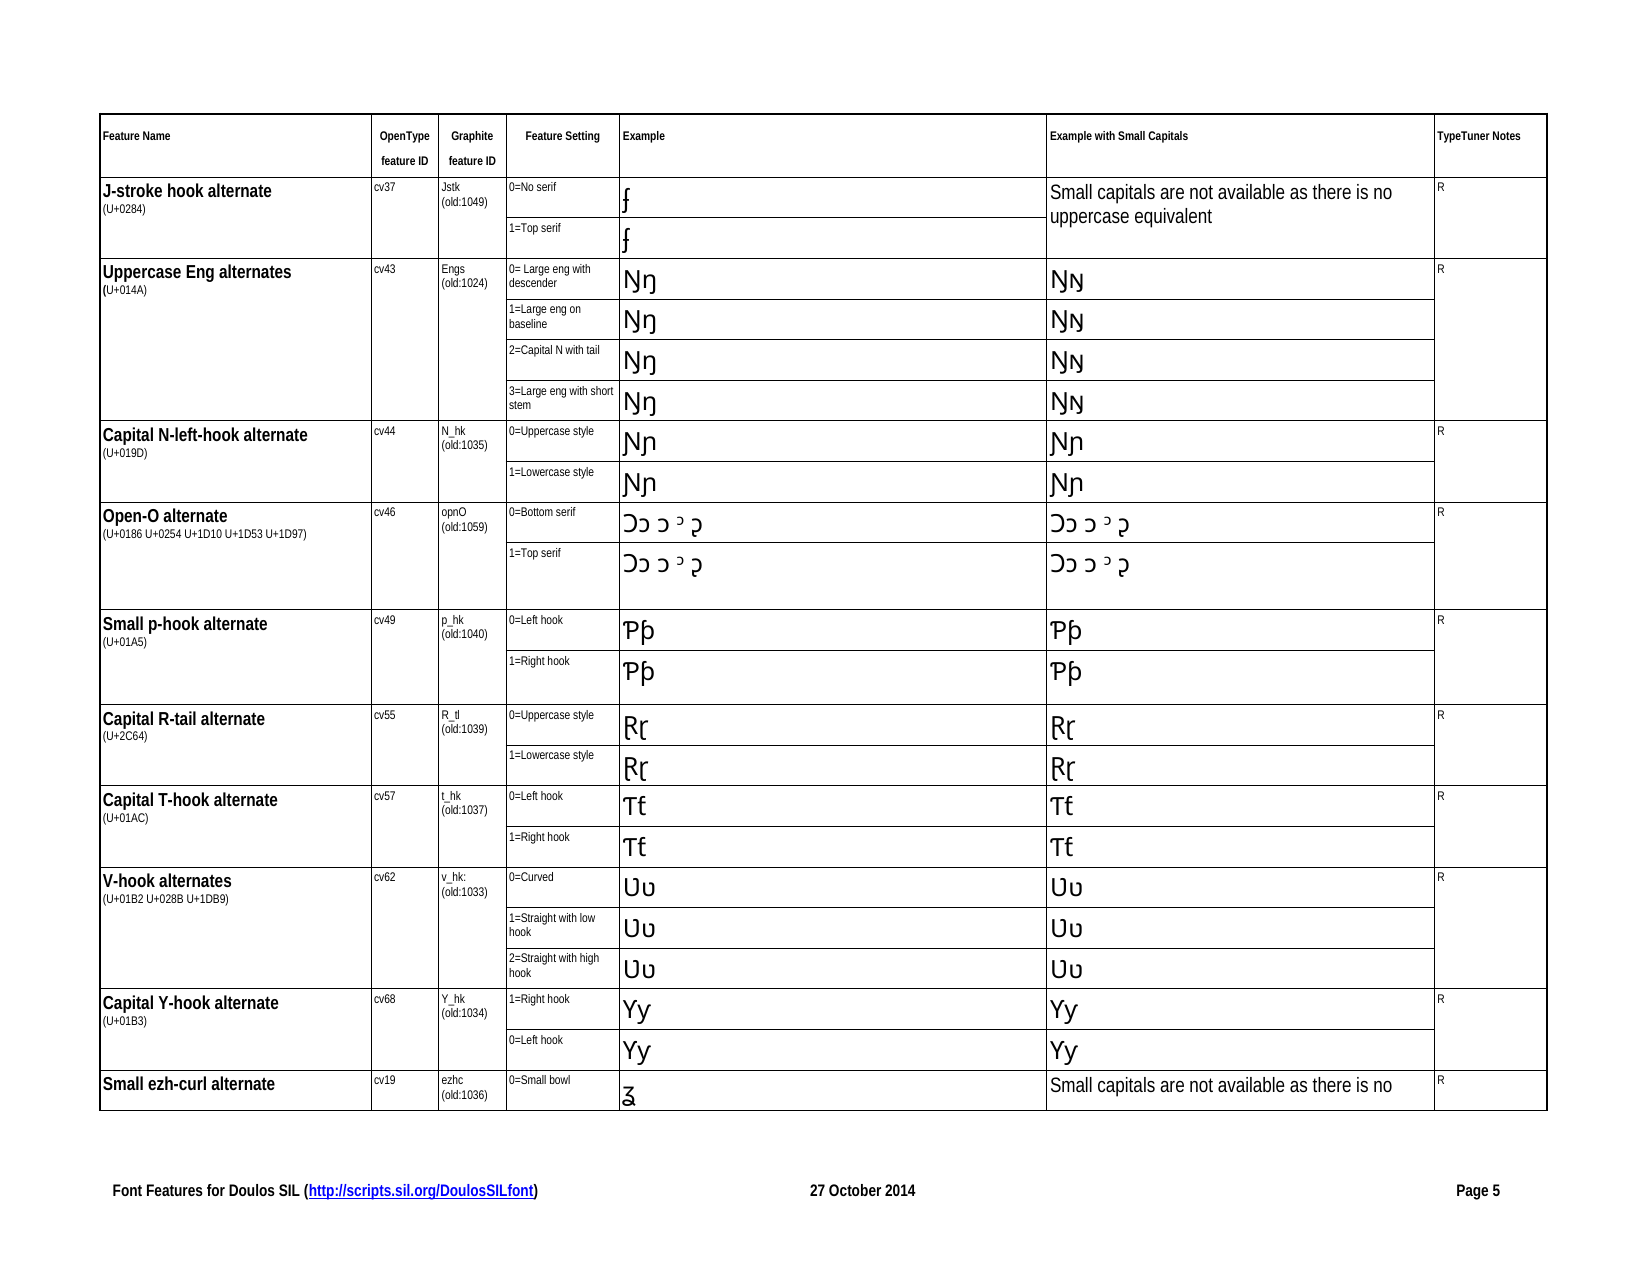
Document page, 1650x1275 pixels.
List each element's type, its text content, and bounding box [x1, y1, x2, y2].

table_cell Ƥƥ [620, 610, 1046, 650]
table_cell Ƭƭ [1047, 827, 1434, 866]
table_cell 0=Uppercase style [507, 421, 619, 461]
table_cell Ŋŋ [620, 381, 1046, 420]
table_cell Capital Y-hook alternate (U+01B3) [101, 989, 371, 1069]
table_cell Ɔɔ ᴐ ᵓ ᶗ [1047, 543, 1434, 609]
table_cell Ƥƥ [1047, 651, 1434, 704]
table_cell Uppercase Eng alternates (U+014A) [101, 259, 371, 420]
table_cell Small capitals are not available as there is no [1047, 1071, 1434, 1110]
table_cell 0=Left hook [507, 786, 619, 826]
table_header Feature Name [101, 115, 371, 177]
table_cell Ʋʋ [1047, 908, 1434, 948]
table_cell 3=Large eng with short stem [507, 381, 619, 420]
table_cell ʄ [620, 218, 1046, 258]
table_cell V-hook alternates (U+01B2 U+028B U+1DB9) [101, 868, 371, 988]
table_cell R [1435, 421, 1546, 502]
table_cell Ɲɲ [620, 421, 1046, 461]
table_cell Ʋʋ [620, 868, 1046, 907]
table_cell Ɽɽ [620, 746, 1046, 785]
table_cell Ŋŋ [1047, 381, 1434, 420]
table_cell cv44 [372, 421, 438, 502]
table_cell 1=Straight with low hook [507, 908, 619, 948]
table_cell Capital N-left-hook alternate (U+019D) [101, 421, 371, 502]
table_cell 0=Small bowl [507, 1071, 619, 1110]
table_cell Ɲɲ [620, 462, 1046, 502]
table_cell R [1435, 259, 1546, 420]
table_cell 0=Uppercase style [507, 705, 619, 744]
table_cell Ʋʋ [620, 949, 1046, 988]
table_cell Ɲɲ [1047, 421, 1434, 461]
table_cell N_hk (old:1035) [439, 421, 506, 502]
table_cell ʓ [620, 1071, 1046, 1110]
table_cell ʄ [620, 178, 1046, 217]
table_cell Jstk (old:1049) [439, 178, 506, 258]
table_cell R [1435, 1071, 1546, 1110]
table_cell R [1435, 705, 1546, 785]
table_header OpenType feature ID [372, 115, 438, 177]
table_cell Small p-hook alternate (U+01A5) [101, 610, 371, 704]
table_cell Ƥƥ [1047, 610, 1434, 650]
table_cell cv43 [372, 259, 438, 420]
table_cell Small capitals are not available as there is no uppercase equivalent [1047, 178, 1434, 258]
table_cell 1=Right hook [507, 827, 619, 866]
table_header Example [620, 115, 1046, 177]
table_cell Open-O alternate (U+0186 U+0254 U+1D10 U+1D53 U+1D97) [101, 503, 371, 609]
table_cell cv62 [372, 868, 438, 988]
table_cell p_hk (old:1040) [439, 610, 506, 704]
table_cell cv68 [372, 989, 438, 1069]
table_cell cv49 [372, 610, 438, 704]
table_cell 0=Bottom serif [507, 503, 619, 542]
table_cell 0=No serif [507, 178, 619, 217]
table_cell Ʋʋ [620, 908, 1046, 948]
table_header Graphite feature ID [439, 115, 506, 177]
table_cell Ŋŋ [1047, 340, 1434, 380]
table_cell opnO (old:1059) [439, 503, 506, 609]
table_cell Ɔɔ ᴐ ᵓ ᶗ [620, 543, 1046, 609]
table_cell Ɔɔ ᴐ ᵓ ᶗ [620, 503, 1046, 542]
table_cell 0=Left hook [507, 1030, 619, 1069]
table_cell Engs (old:1024) [439, 259, 506, 420]
table_cell R [1435, 868, 1546, 988]
table_cell Small ezh-curl alternate [101, 1071, 371, 1110]
table_cell R [1435, 786, 1546, 866]
table_cell R [1435, 178, 1546, 258]
table_cell Ƭƭ [620, 827, 1046, 866]
table_cell 2=Straight with high hook [507, 949, 619, 988]
table_cell Ɽɽ [1047, 705, 1434, 744]
table_cell Ʋʋ [1047, 868, 1434, 907]
table_cell Ŋŋ [1047, 300, 1434, 339]
table_cell cv37 [372, 178, 438, 258]
table_cell Ɔɔ ᴐ ᵓ ᶗ [1047, 503, 1434, 542]
table_cell R [1435, 503, 1546, 609]
table_cell R [1435, 610, 1546, 704]
table_cell Ƴƴ [1047, 1030, 1434, 1069]
table_cell Ɽɽ [620, 705, 1046, 744]
table_cell 1=Lowercase style [507, 462, 619, 502]
table_cell Ƴƴ [620, 1030, 1046, 1069]
table_cell Ɽɽ [1047, 746, 1434, 785]
table_cell R [1435, 989, 1546, 1069]
table_cell J-stroke hook alternate (U+0284) [101, 178, 371, 258]
table_cell Ƴƴ [620, 989, 1046, 1029]
table_cell 1=Right hook [507, 989, 619, 1029]
table_header TypeTuner Notes [1435, 115, 1546, 177]
table_cell R_tl (old:1039) [439, 705, 506, 785]
table_cell Y_hk (old:1034) [439, 989, 506, 1069]
table_cell cv19 [372, 1071, 438, 1110]
table_cell Ʋʋ [1047, 949, 1434, 988]
table_cell Ƭƭ [620, 786, 1046, 826]
table_cell Ŋŋ [620, 340, 1046, 380]
table_cell Ƭƭ [1047, 786, 1434, 826]
table_cell 1=Lowercase style [507, 746, 619, 785]
table_cell 1=Right hook [507, 651, 619, 704]
table_cell 0=Curved [507, 868, 619, 907]
table_cell Ƴƴ [1047, 989, 1434, 1029]
table_cell t_hk (old:1037) [439, 786, 506, 866]
table_cell ezhc (old:1036) [439, 1071, 506, 1110]
table_header Example with Small Capitals [1047, 115, 1434, 177]
table_cell 2=Capital N with tail [507, 340, 619, 380]
table_header Feature Setting [507, 115, 619, 177]
table_cell 1=Top serif [507, 218, 619, 258]
table_cell Ƥƥ [620, 651, 1046, 704]
table_cell cv57 [372, 786, 438, 866]
table_cell Ŋŋ [620, 300, 1046, 339]
table_cell 0=Left hook [507, 610, 619, 650]
table_cell Ŋŋ [1047, 259, 1434, 298]
table_cell v_hk: (old:1033) [439, 868, 506, 988]
table_cell Ɲɲ [1047, 462, 1434, 502]
table_cell Capital T-hook alternate (U+01AC) [101, 786, 371, 866]
table_cell cv46 [372, 503, 438, 609]
table_cell 0= Large eng with descender [507, 259, 619, 298]
table_cell Capital R-tail alternate (U+2C64) [101, 705, 371, 785]
table_cell 1=Top serif [507, 543, 619, 609]
table_cell cv55 [372, 705, 438, 785]
table_cell Ŋŋ [620, 259, 1046, 298]
table_cell 1=Large eng on baseline [507, 300, 619, 339]
